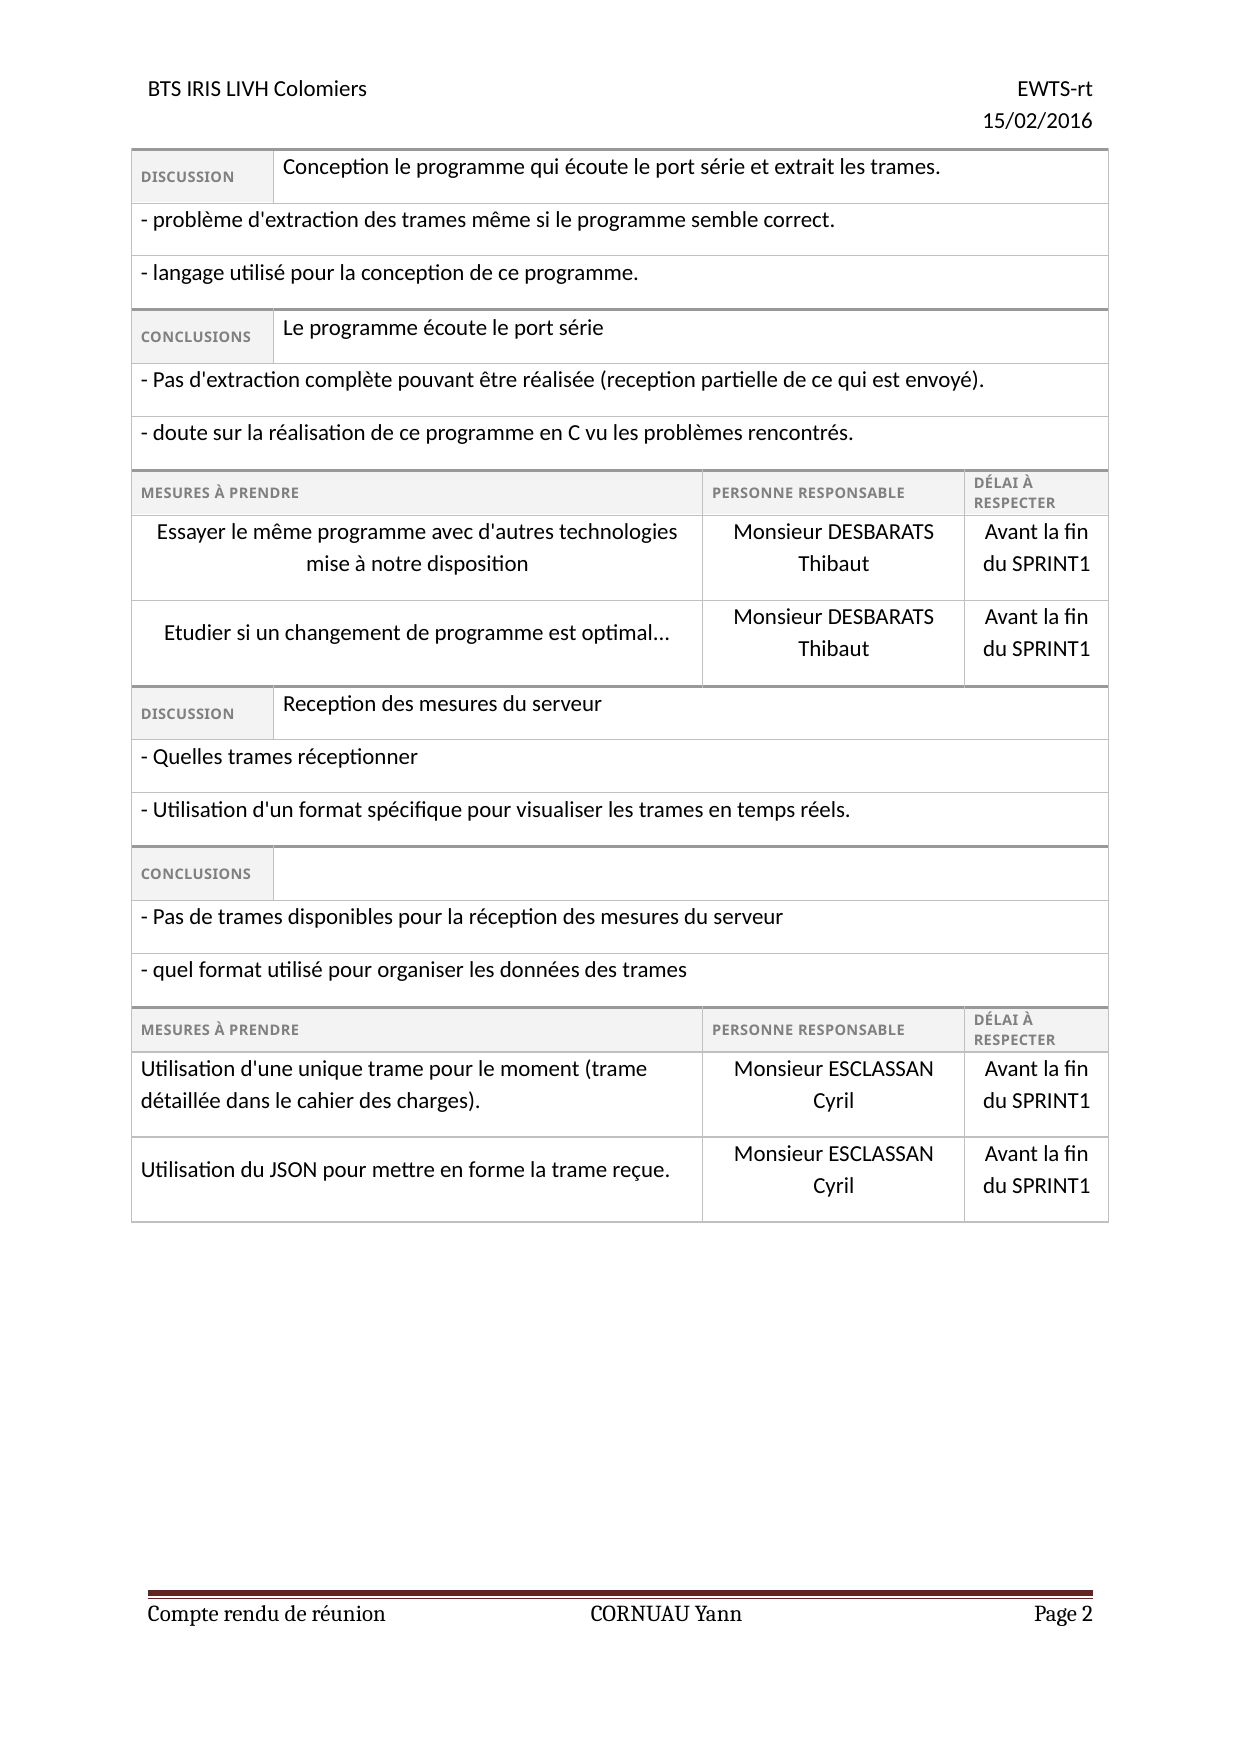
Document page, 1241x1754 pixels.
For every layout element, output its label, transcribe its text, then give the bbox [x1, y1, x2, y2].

table_cell Utilisation du JSON pour mettre en forme la trame reçue. [132, 1138, 702, 1221]
table_cell - Quelles trames réceptionner [132, 740, 1108, 792]
table_header Conception le programme qui écoute le port série et extrait les trames. [274, 151, 1108, 202]
table_cell - doute sur la réalisation de ce programme en C vu les problèmes rencontrés. [132, 417, 1108, 469]
table_cell Conclusions [132, 311, 273, 363]
table_cell Délai à respecter [965, 472, 1108, 514]
table_cell Discussion [132, 688, 273, 739]
table_cell - problème d'extraction des trames même si le programme semble correct. [132, 204, 1108, 255]
table_cell Monsieur ESCLASSAN Cyril [703, 1053, 964, 1136]
table_cell Utilisation d'une unique trame pour le moment (trame détaillée dans le cahier des charges). [132, 1053, 702, 1136]
table_cell Monsieur DESBARATS Thibaut [703, 516, 964, 599]
table_cell - Utilisation d'un format spécifique pour visualiser les trames en temps réels. [132, 793, 1108, 845]
table_cell Reception des mesures du serveur [274, 688, 1108, 739]
table_cell Avant la fin du SPRINT1 [965, 1138, 1108, 1221]
table_cell Avant la fin du SPRINT1 [965, 601, 1108, 684]
table_cell Conclusions [132, 848, 273, 900]
table_header Discussion [132, 151, 273, 202]
table_cell Monsieur DESBARATS Thibaut [703, 601, 964, 684]
table_cell - quel format utilisé pour organiser les données des trames [132, 954, 1108, 1006]
table_cell Avant la fin du SPRINT1 [965, 516, 1108, 599]
table_cell Monsieur ESCLASSAN Cyril [703, 1138, 964, 1221]
table_cell - Pas de trames disponibles pour la réception des mesures du serveur [132, 901, 1108, 953]
table_cell Personne responsable [703, 1009, 964, 1051]
table_cell Délai à respecter [965, 1009, 1108, 1051]
table_cell Essayer le même programme avec d'autres technologies mise à notre disposition [132, 516, 702, 599]
table_cell Le programme écoute le port série [274, 311, 1108, 363]
table_cell Avant la fin du SPRINT1 [965, 1053, 1108, 1136]
table_cell - langage utilisé pour la conception de ce programme. [132, 256, 1108, 308]
table_cell Mesures à prendre [132, 1009, 702, 1051]
table_cell Etudier si un changement de programme est optimal... [132, 601, 702, 684]
table_cell - Pas d'extraction complète pouvant être réalisée (reception partielle de ce qui est envoyé). [132, 364, 1108, 416]
table_cell [274, 848, 1108, 900]
table_cell Personne responsable [703, 472, 964, 514]
table_cell Mesures à prendre [132, 472, 702, 514]
